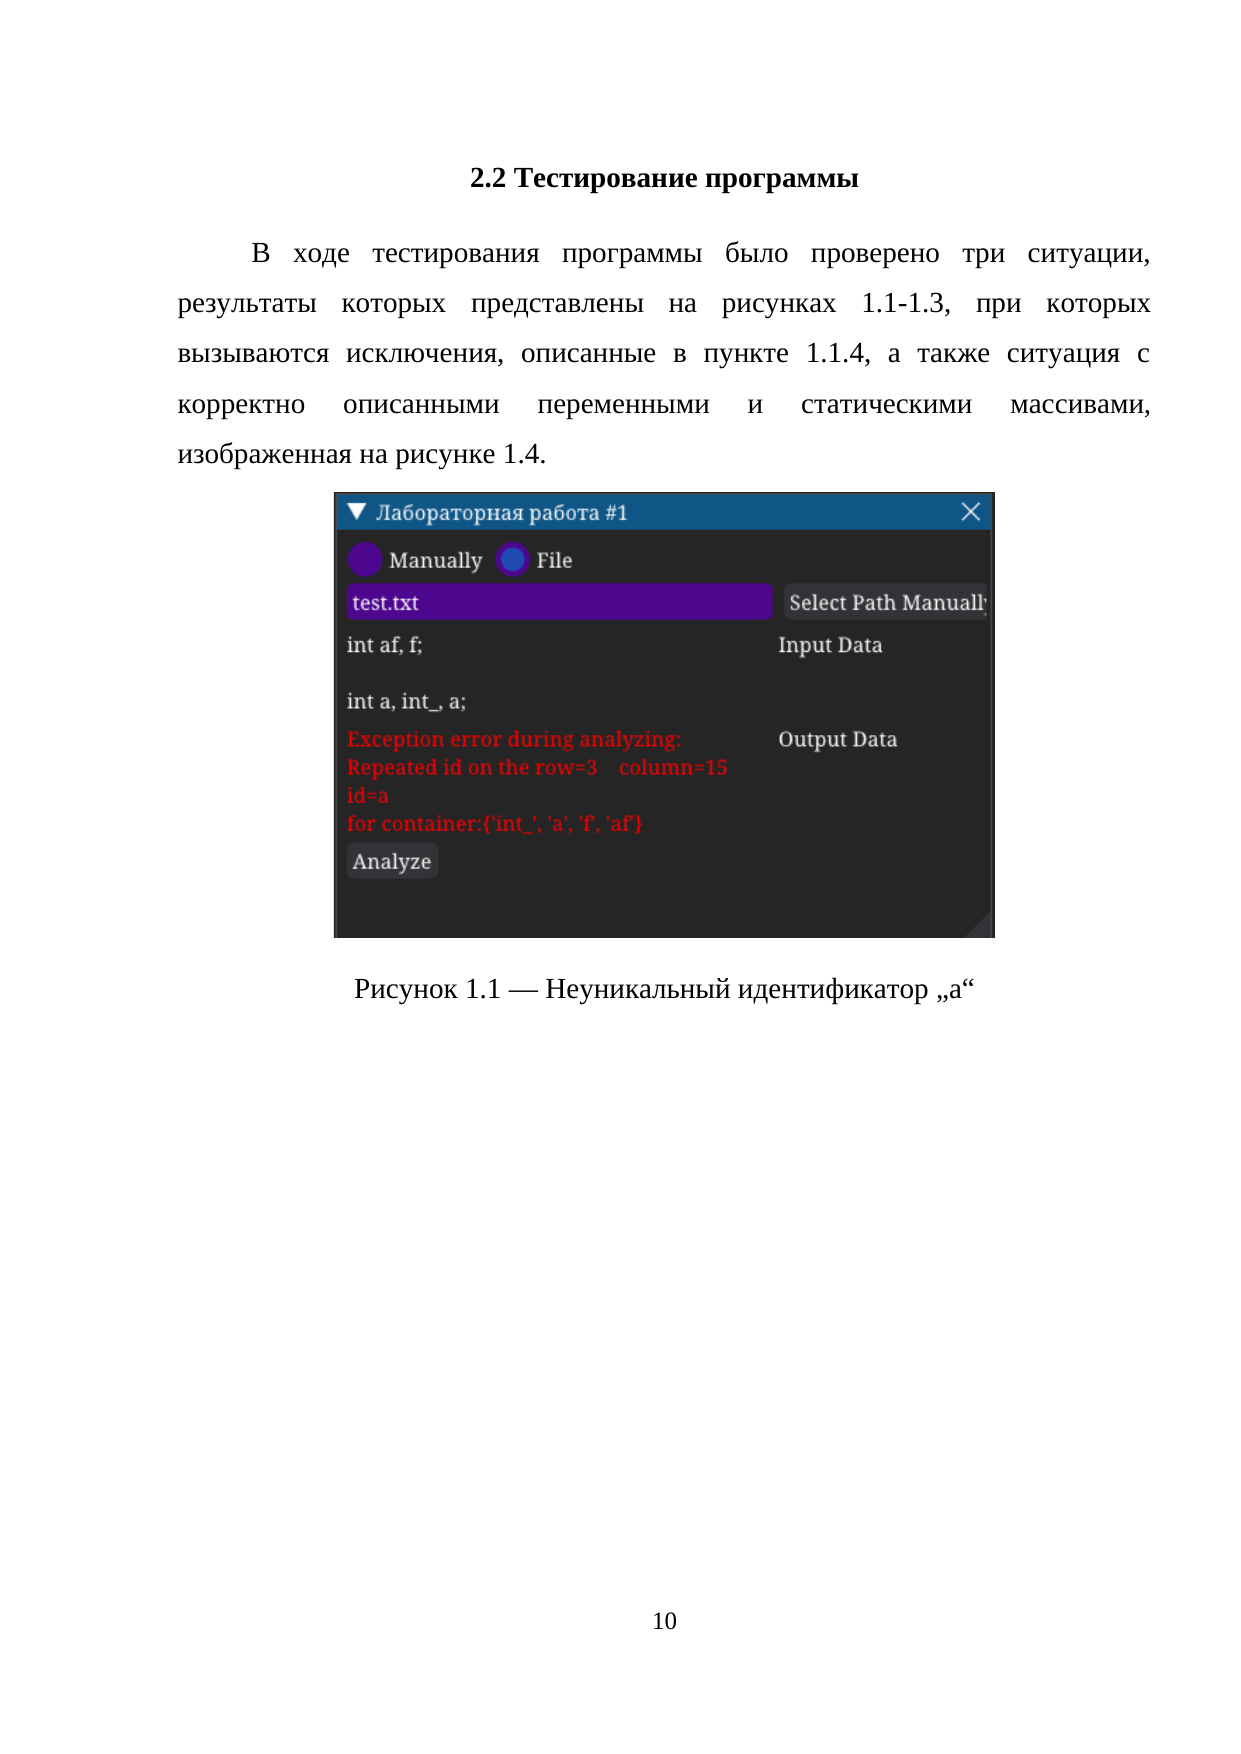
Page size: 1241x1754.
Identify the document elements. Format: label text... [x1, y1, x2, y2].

text В ходе тестирования программы было проверено три ситуации, результаты которых представлены на рисунках 1.1-1.3, при которых вызываются исключения, описанные в пункте 1.1.4, а также ситуация с корректно описанными переменными и статическими массивами, изображенная на рисунке 1.4. [177, 235, 1152, 469]
title Рисунок 1.1 — Неуникальный идентификатор „a“ [177, 486, 1152, 1004]
picture [333, 492, 995, 938]
subtitle 2.2 Тестирование программы [177, 160, 1152, 193]
